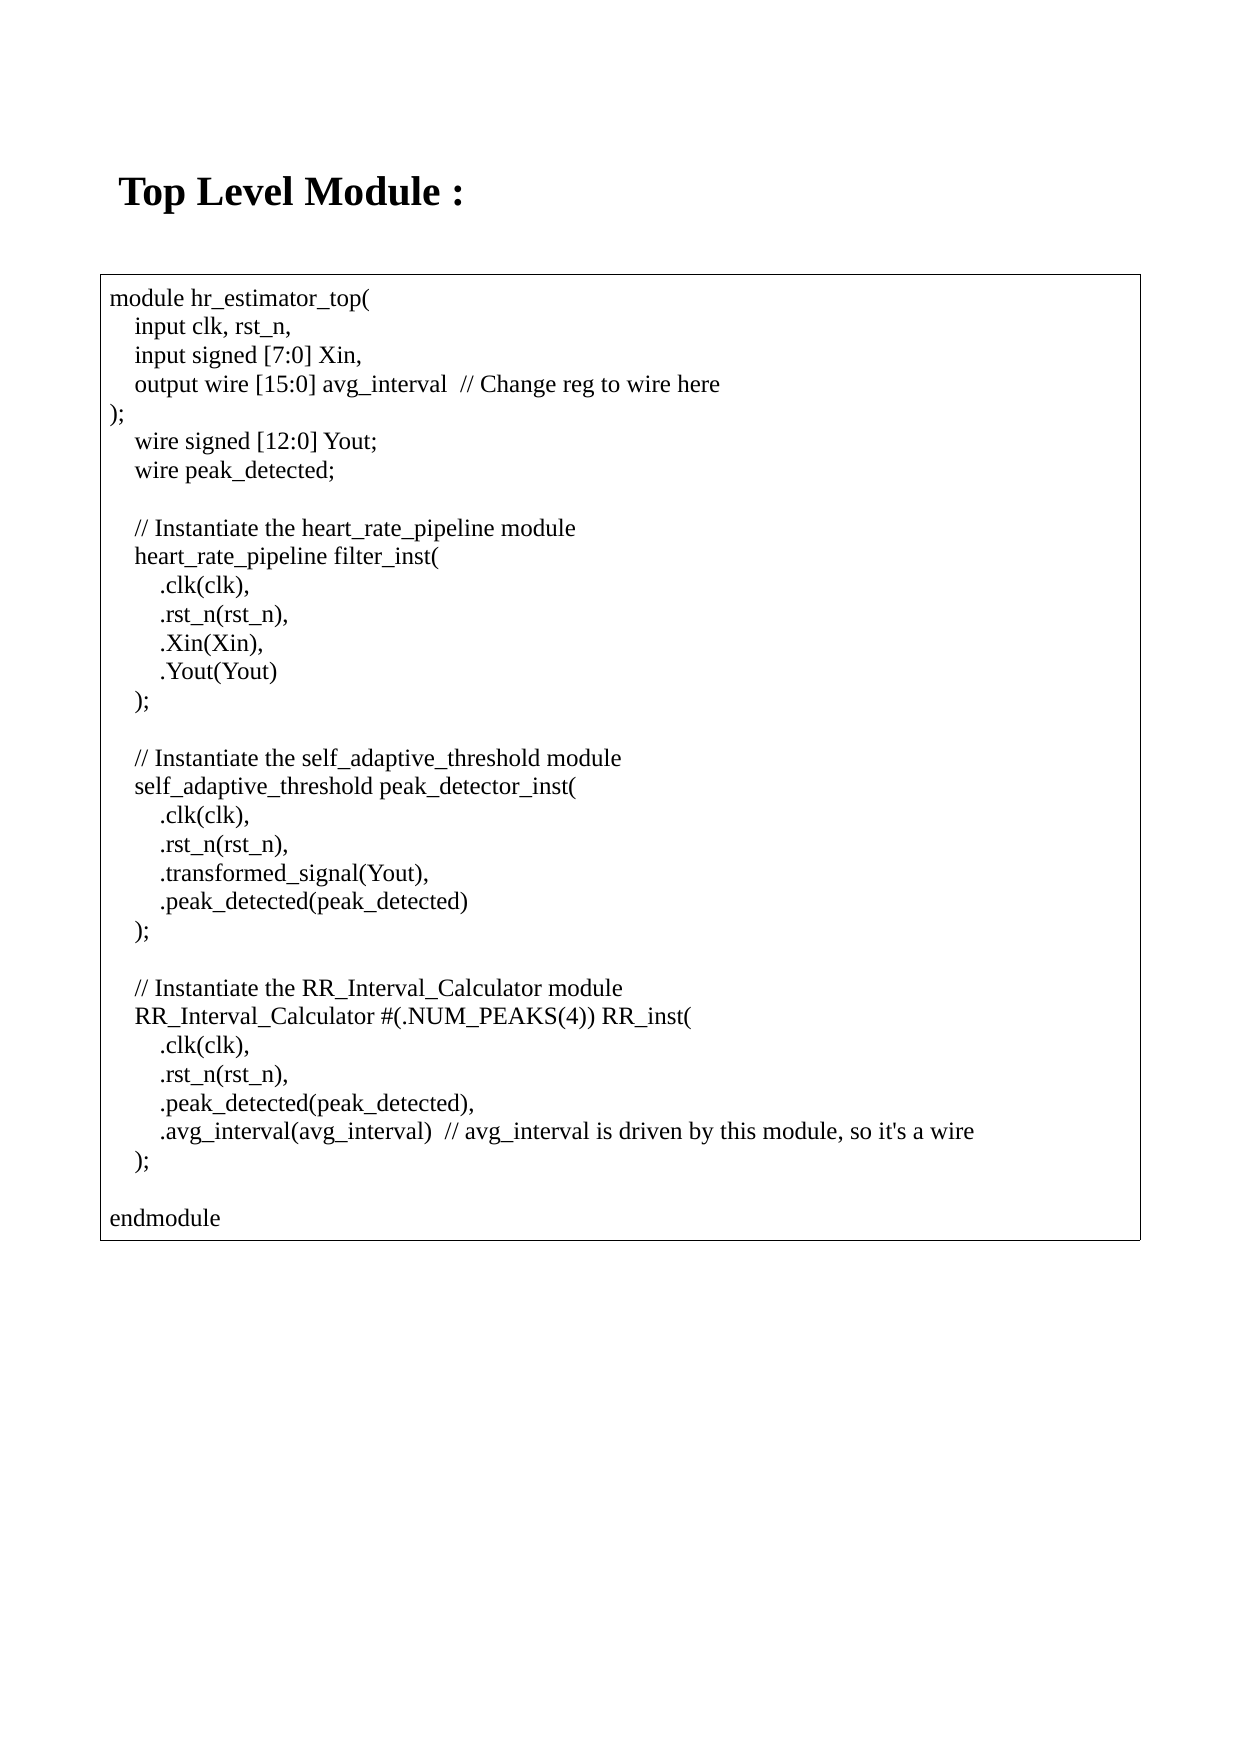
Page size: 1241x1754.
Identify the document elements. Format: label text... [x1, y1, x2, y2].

text module hr_estimator_top( input clk, rst_n, input signed [7:0] Xin, output wire [15:0] avg_interval // Change reg to wire here ); wire signed [12:0] Yout; wire peak_detected; // Instantiate the heart_rate_pipeline module heart_rate_pipeline filter_inst( .clk(clk), .rst_n(rst_n), .Xin(Xin), .Yout(Yout) ); // Instantiate the self_adaptive_threshold module self_adaptive_threshold peak_detector_inst( .clk(clk), .rst_n(rst_n), .transformed_signal(Yout), .peak_detected(peak_detected) ); // Instantiate the RR_Interval_Calculator module RR_Interval_Calculator #(.NUM_PEAKS(4)) RR_inst( .clk(clk), .rst_n(rst_n), .peak_detected(peak_detected), .avg_interval(avg_interval) // avg_interval is driven by this module, so it's a wire ); endmodule [109, 283, 1131, 1231]
text Top Level Module : [118, 166, 1122, 214]
